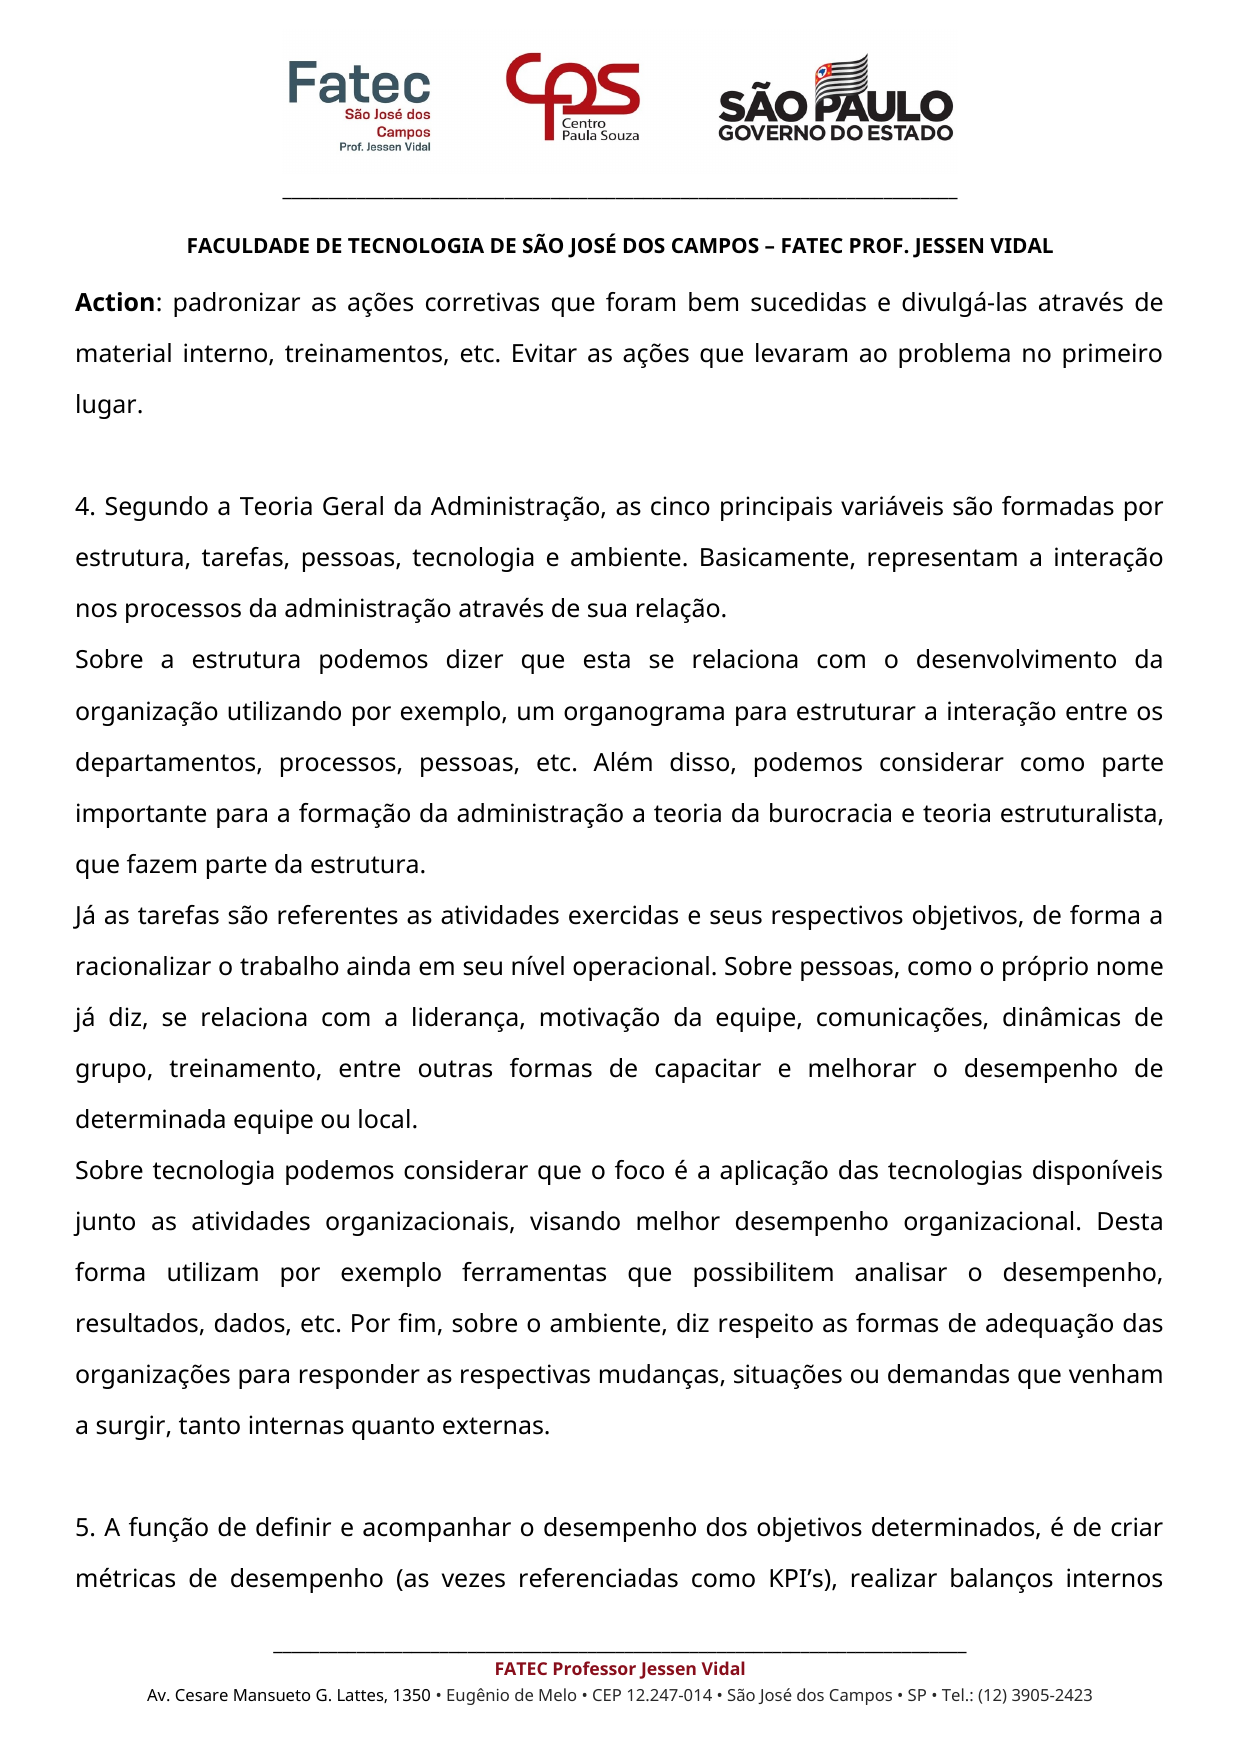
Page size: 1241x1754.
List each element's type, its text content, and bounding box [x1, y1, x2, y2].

picture [281, 29, 959, 174]
text 5. A função de definir e acompanhar o desempenho dos objetivos determinados, é de criar métricas de desempenho (as vezes referenciadas como KPI’s), realizar balanços internos [75, 1510, 1165, 1595]
text Action: padronizar as ações corretivas que foram bem sucedidas e divulgá-las através de material interno, treinamentos, etc. Evitar as ações que levaram ao problema no primeiro lugar. [75, 285, 1165, 421]
text Já as tarefas são referentes as atividades exercidas e seus respectivos objetivos, de forma a racionalizar o trabalho ainda em seu nível operacional. Sobre pessoas, como o próprio nome já diz, se relaciona com a liderança, motivação da equipe, comunicações, dinâmicas de grupo, treinamento, entre outras formas de capacitar e melhorar o desempenho de determinada equipe ou local. [75, 897, 1165, 1136]
text Sobre tecnologia podemos considerar que o foco é a aplicação das tecnologias disponíveis junto as atividades organizacionais, visando melhor desempenho organizacional. Desta forma utilizam por exemplo ferramentas que possibilitem analisar o desempenho, resultados, dados, etc. Por fim, sobre o ambiente, diz respeito as formas de adequação das organizações para responder as respectivas mudanças, situações ou demandas que venham a surgir, tanto internas quanto externas. [75, 1153, 1165, 1442]
text Sobre a estrutura podemos dizer que esta se relaciona com o desenvolvimento da organização utilizando por exemplo, um organograma para estruturar a interação entre os departamentos, processos, pessoas, etc. Além disso, podemos considerar como parte importante para a formação da administração a teoria da burocracia e teoria estruturalista, que fazem parte da estrutura. [75, 642, 1165, 880]
text 4. Segundo a Teoria Geral da Administração, as cinco principais variáveis são formadas por estrutura, tarefas, pessoas, tecnologia e ambiente. Basicamente, representam a interação nos processos da administração através de sua relação. [75, 489, 1165, 625]
